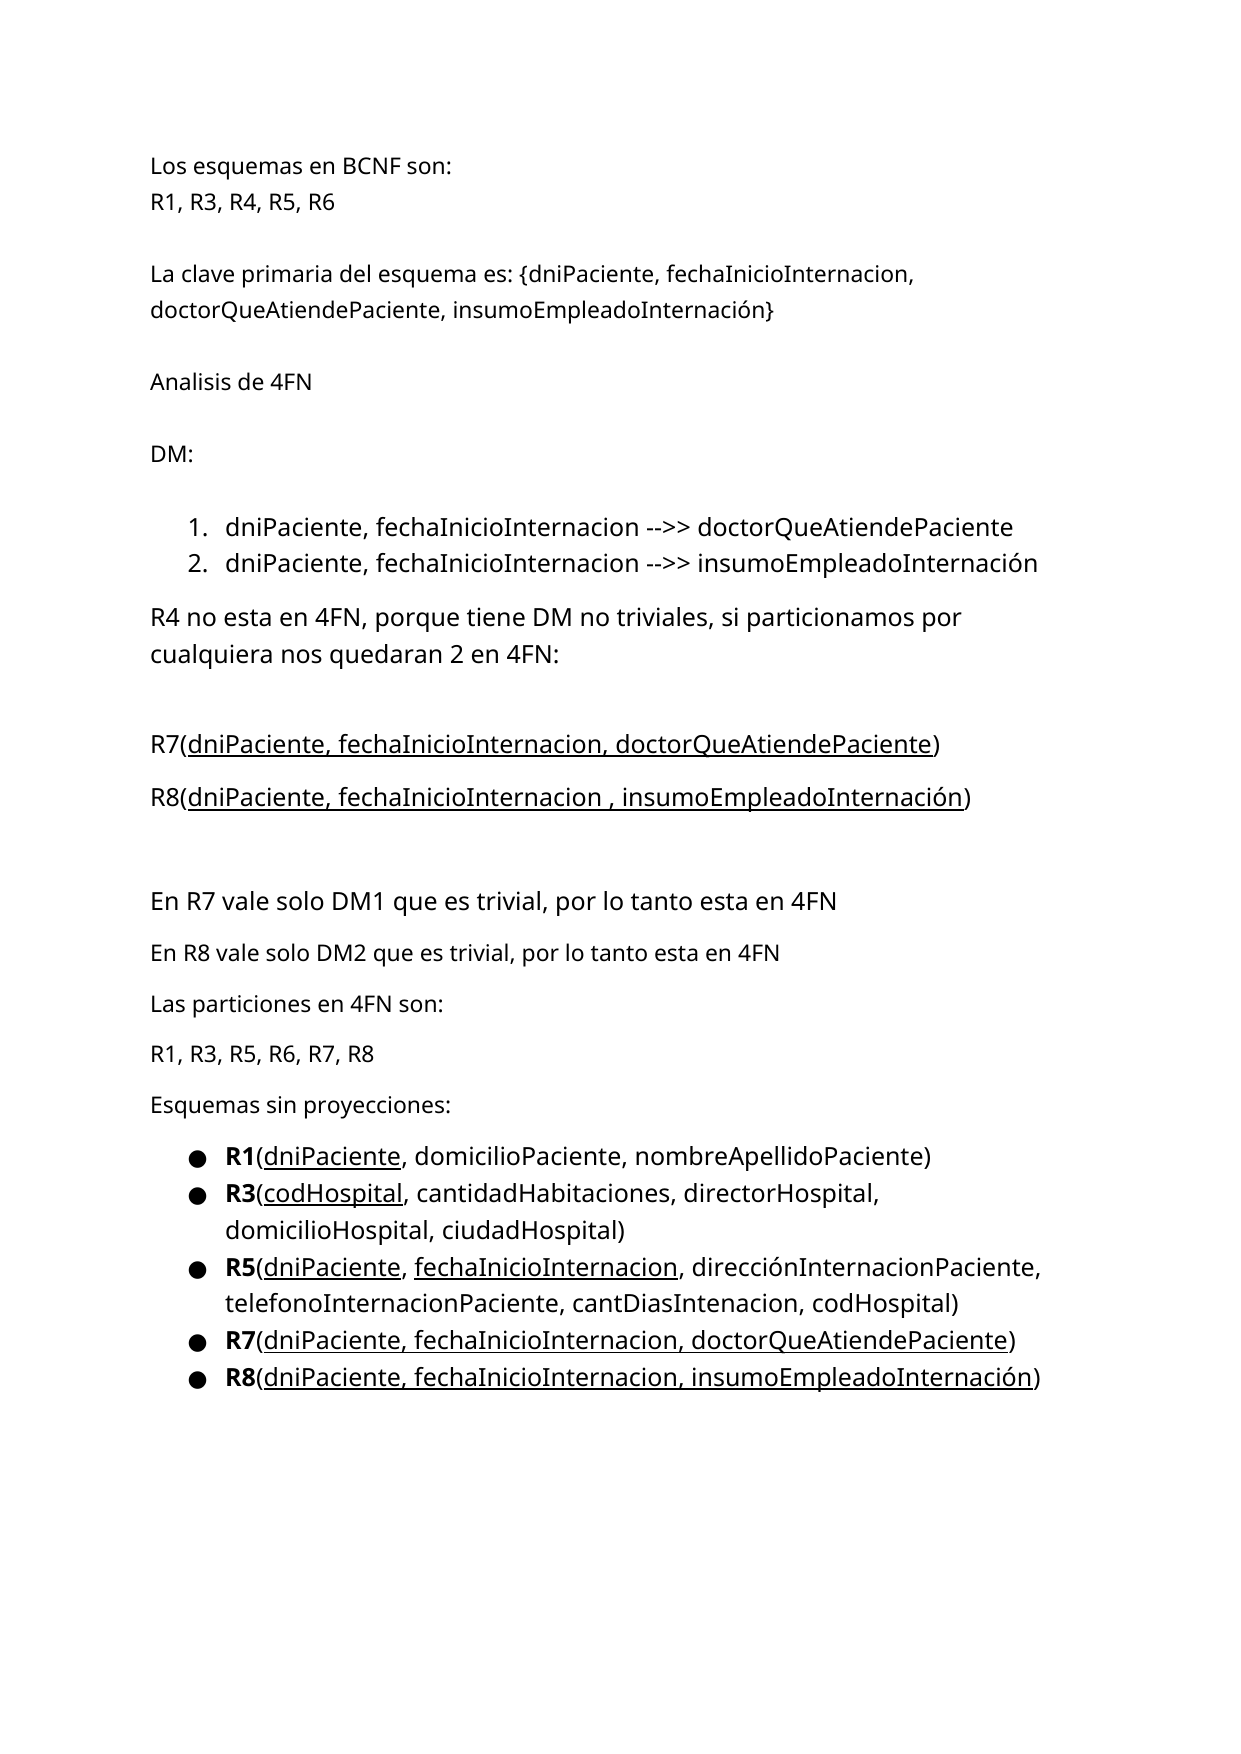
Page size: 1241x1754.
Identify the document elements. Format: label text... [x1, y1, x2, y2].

text Analisis de 4FN [150, 366, 1090, 397]
text Las particiones en 4FN son: [150, 988, 1090, 1019]
text En R7 vale solo DM1 que es trivial, por lo tanto esta en 4FN [150, 884, 1090, 918]
text R7(dniPaciente, fechaInicioInternacion, doctorQueAtiendePaciente) [150, 727, 1090, 761]
text La clave primaria del esquema es: {dniPaciente, fechaInicioInternacion, doctorQueAtiendePaciente, insumoEmpleadoInternación} [150, 258, 1090, 325]
text R4 no esta en 4FN, porque tiene DM no triviales, si particionamos por cualquiera nos quedaran 2 en 4FN: [150, 599, 1090, 707]
text DM: [150, 437, 1090, 505]
list R5(dniPaciente, fechaInicioInternacion, direcciónInternacionPaciente, telefonoInternacionPaciente, cantDiasIntenacion, codHospital) [187, 1249, 1090, 1320]
text Esquemas sin proyecciones: [150, 1088, 1090, 1120]
list R8(dniPaciente, fechaInicioInternacion, insumoEmpleadoInternación) [187, 1359, 1090, 1394]
text R1, R3, R5, R6, R7, R8 [150, 1038, 1090, 1069]
text En R8 vale solo DM2 que es trivial, por lo tanto esta en 4FN [150, 937, 1090, 968]
text R1, R3, R4, R5, R6 [150, 186, 1090, 217]
list R3(codHospital, cantidadHabitaciones, directorHospital, domicilioHospital, ciudadHospital) [187, 1176, 1090, 1247]
list dniPaciente, fechaInicioInternacion -->> doctorQueAtiendePaciente [187, 509, 1090, 543]
text R8(dniPaciente, fechaInicioInternacion , insumoEmpleadoInternación) [150, 780, 1090, 814]
list R1(dniPaciente, domicilioPaciente, nombreApellidoPaciente) [187, 1139, 1090, 1173]
text Los esquemas en BCNF son: [150, 150, 1090, 181]
list dniPaciente, fechaInicioInternacion -->> insumoEmpleadoInternación [187, 546, 1090, 580]
list R7(dniPaciente, fechaInicioInternacion, doctorQueAtiendePaciente) [187, 1323, 1090, 1357]
